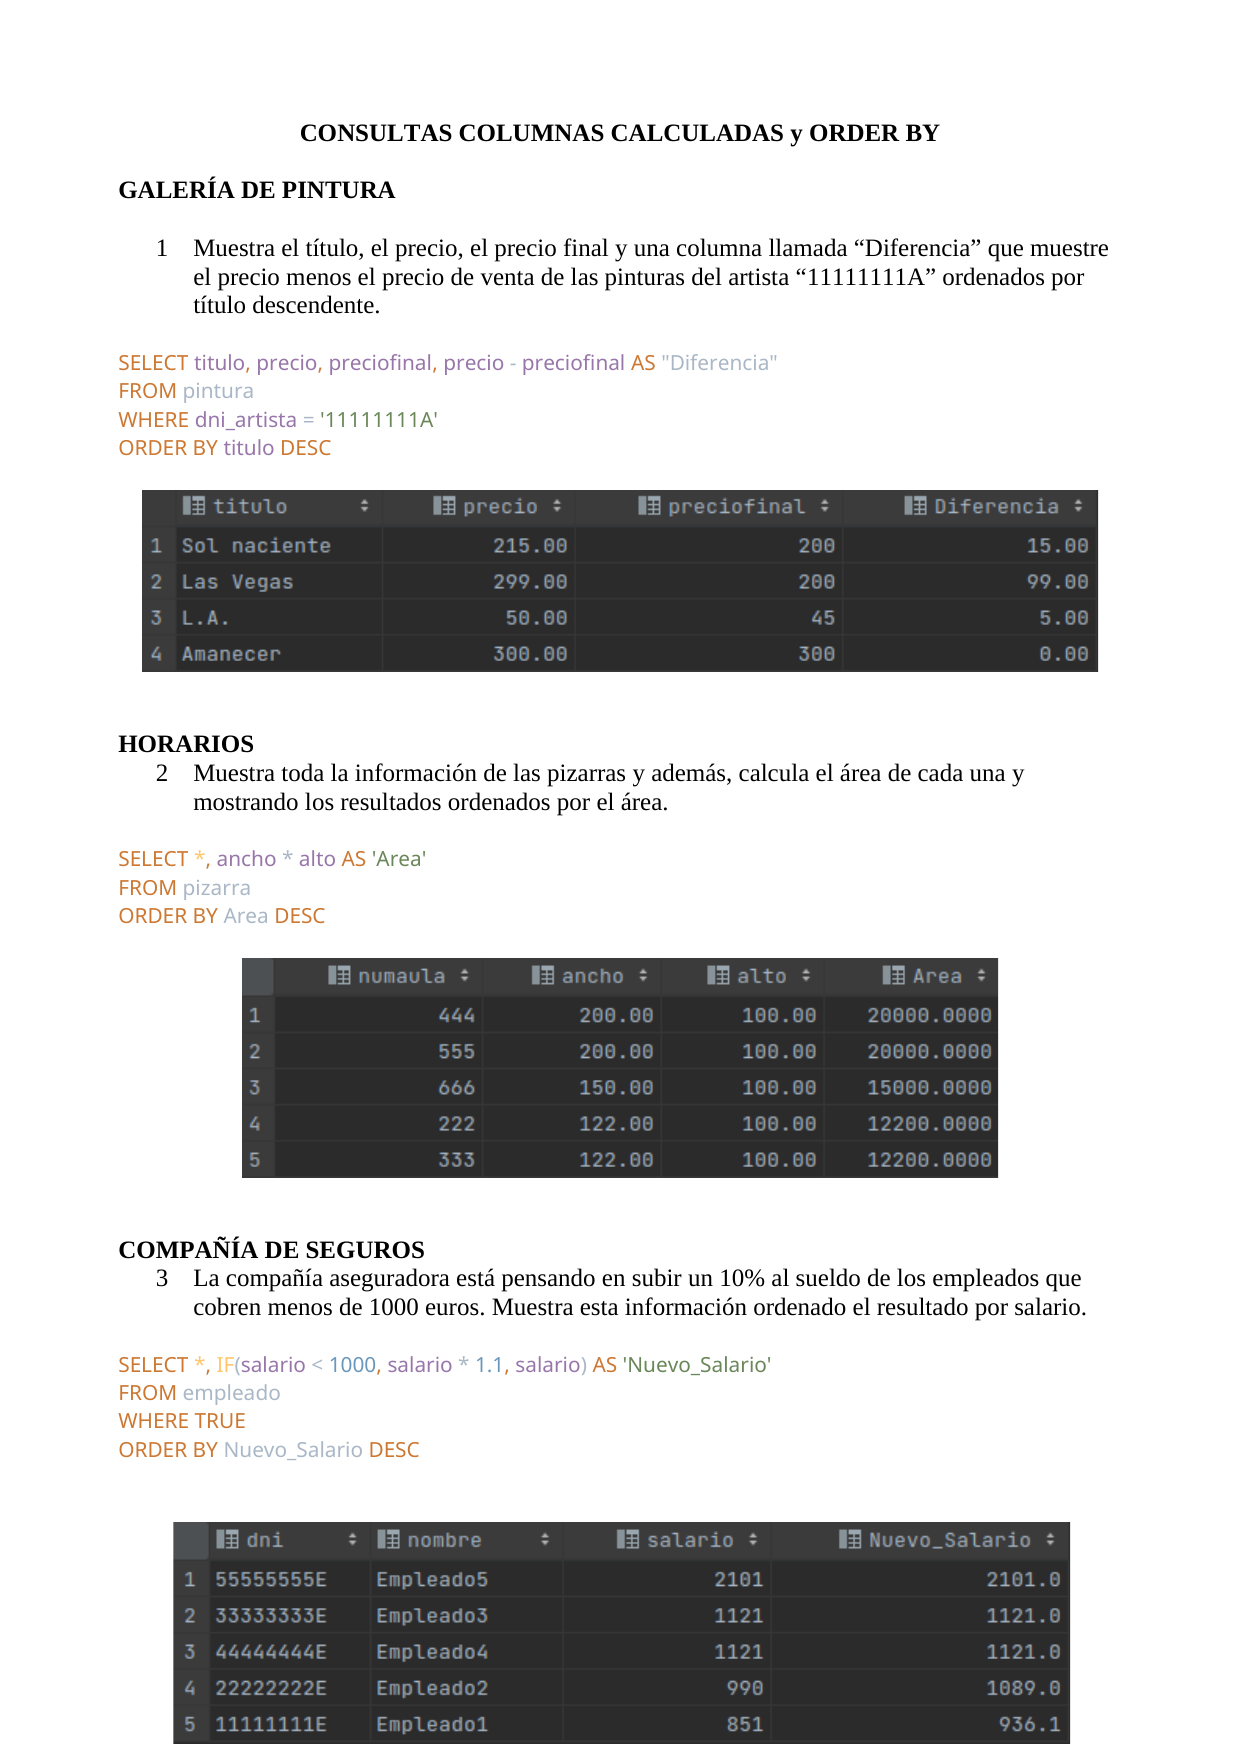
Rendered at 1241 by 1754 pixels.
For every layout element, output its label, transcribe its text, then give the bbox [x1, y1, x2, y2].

list La compañía aseguradora está pensando en subir un 10% al sueldo de los empleados que cobren menos de 1000 euros. Muestra esta información ordenado el resultado por salario. [156, 1263, 1122, 1321]
text HORARIOS [118, 729, 1122, 758]
text CONSULTAS COLUMNAS CALCULADAS y ORDER BY [118, 118, 1122, 147]
list Muestra toda la información de las pizarras y además, calcula el área de cada una y mostrando los resultados ordenados por el área. [156, 758, 1122, 816]
picture [142, 490, 1099, 672]
picture [173, 1522, 1071, 1744]
text SELECT *, ancho * alto AS 'Area' FROM pizarra ORDER BY Area DESC [118, 844, 1122, 930]
text SELECT titulo, precio, preciofinal, precio - preciofinal AS "Diferencia" FROM pintura WHERE dni_artista = '11111111A' ORDER BY titulo DESC [118, 348, 1122, 491]
picture [242, 958, 999, 1178]
text GALERÍA DE PINTURA [118, 176, 1122, 204]
text COMPAÑÍA DE SEGUROS [118, 1235, 1122, 1263]
list Muestra el título, el precio, el precio final y una columna llamada “Diferencia” que muestre el precio menos el precio de venta de las pinturas del artista “11111111A” ordenados por título descendente. [156, 233, 1122, 319]
text SELECT *, IF(salario < 1000, salario * 1.1, salario) AS 'Nuevo_Salario' FROM empleado WHERE TRUE ORDER BY Nuevo_Salario DESC [118, 1350, 1122, 1463]
